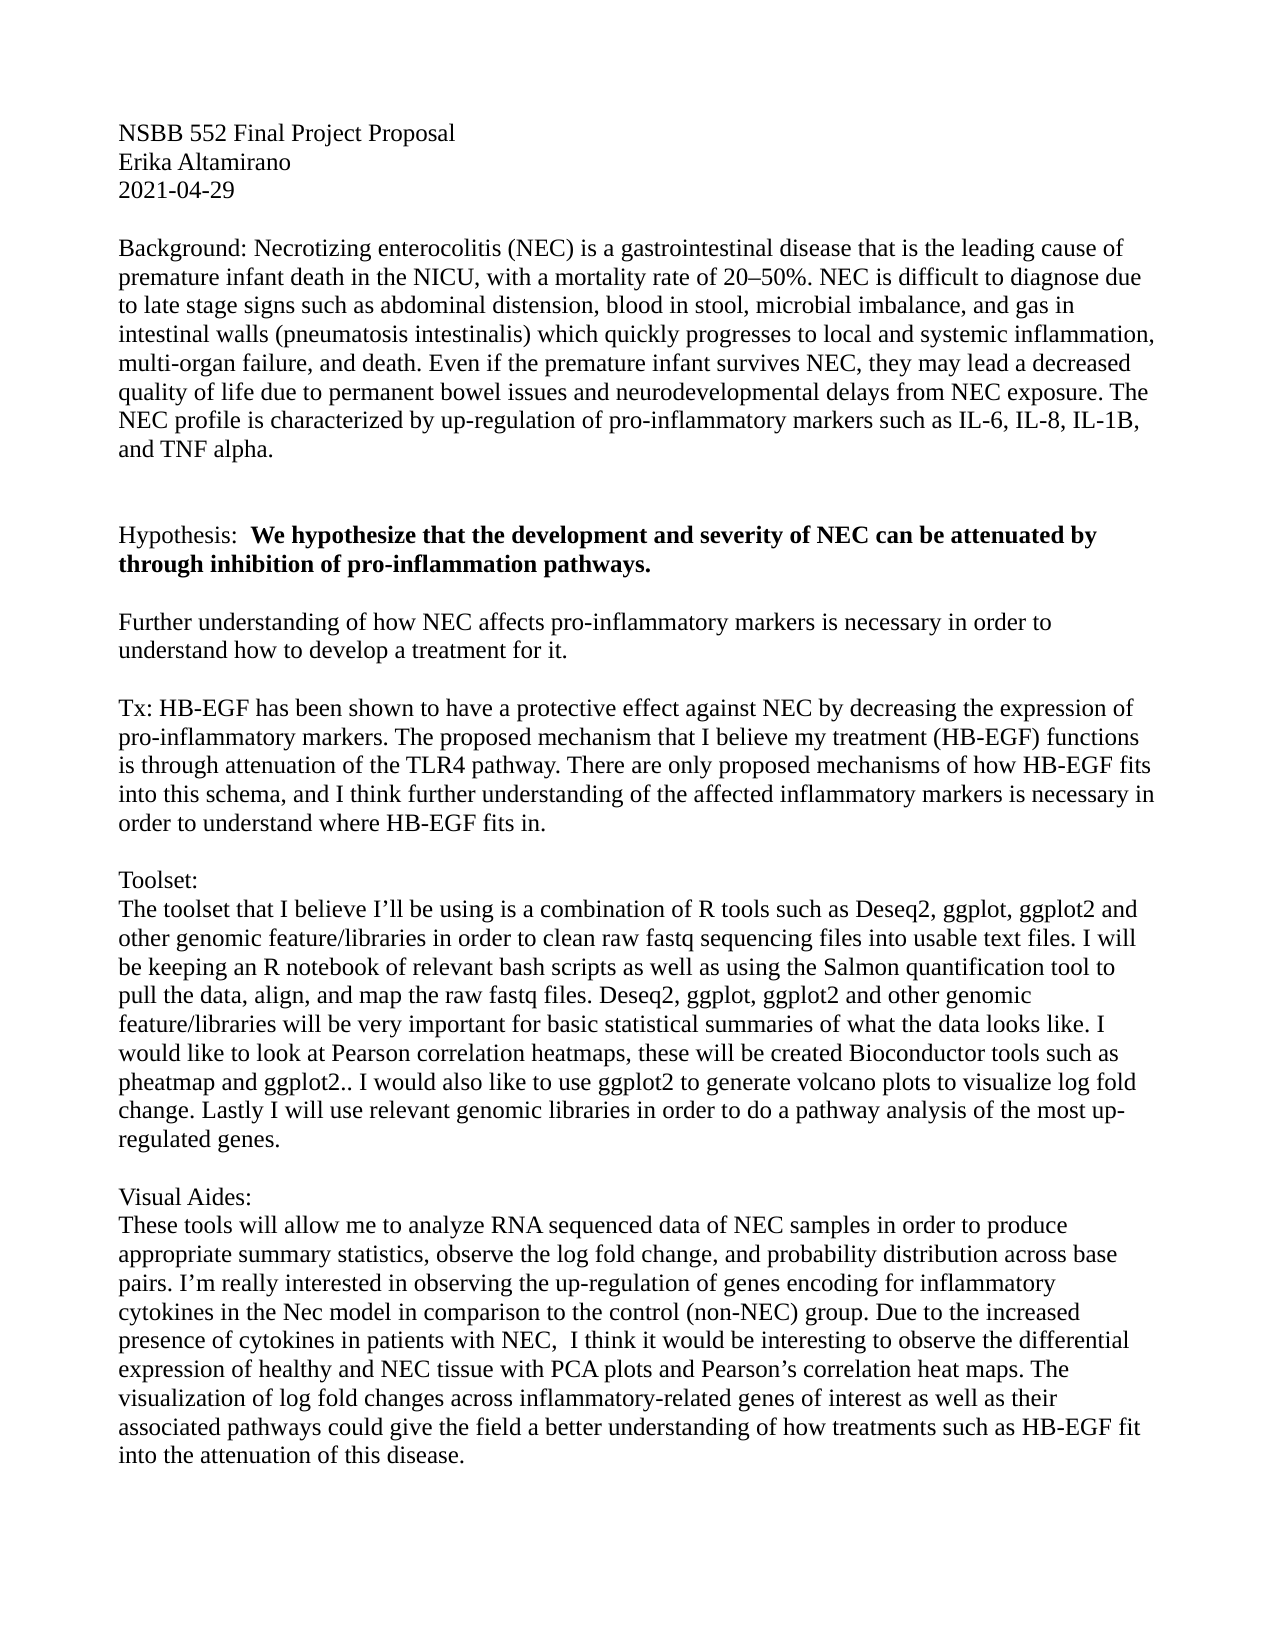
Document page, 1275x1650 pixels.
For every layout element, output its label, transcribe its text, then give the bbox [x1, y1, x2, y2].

text 2021-04-29 [118, 176, 1157, 204]
text Toolset: [118, 866, 1157, 894]
text The toolset that I believe I’ll be using is a combination of R tools such as Deseq2, ggplot, ggplot2 and other genomic feature/libraries in order to clean raw fastq sequencing files into usable text files. I will be keeping an R notebook of relevant bash scripts as well as using the Salmon quantification tool to pull the data, align, and map the raw fastq files. Deseq2, ggplot, ggplot2 and other genomic feature/libraries will be very important for basic statistical summaries of what the data looks like. I would like to look at Pearson correlation heatmaps, these will be created Bioconductor tools such as pheatmap and ggplot2.. I would also like to use ggplot2 to generate volcano plots to visualize log fold change. Lastly I will use relevant genomic libraries in order to do a pathway analysis of the most up-regulated genes. [118, 894, 1157, 1153]
text Tx: HB-EGF has been shown to have a protective effect against NEC by decreasing the expression of pro-inflammatory markers. The proposed mechanism that I believe my treatment (HB-EGF) functions is through attenuation of the TLR4 pathway. There are only proposed mechanisms of how HB-EGF fits into this schema, and I think further understanding of the affected inflammatory markers is necessary in order to understand where HB-EGF fits in. [118, 693, 1157, 837]
text Erika Altamirano [118, 147, 1157, 176]
text Further understanding of how NEC affects pro-inflammatory markers is necessary in order to understand how to develop a treatment for it. [118, 607, 1157, 664]
text NSBB 552 Final Project Proposal [118, 118, 1157, 147]
text Visual Aides: [118, 1182, 1157, 1211]
text These tools will allow me to analyze RNA sequenced data of NEC samples in order to produce appropriate summary statistics, observe the log fold change, and probability distribution across base pairs. I’m really interested in observing the up-regulation of genes encoding for inflammatory cytokines in the Nec model in comparison to the control (non-NEC) group. Due to the increased presence of cytokines in patients with NEC, I think it would be interesting to observe the differential expression of healthy and NEC tissue with PCA plots and Pearson’s correlation heat maps. The visualization of log fold changes across inflammatory-related genes of interest as well as their associated pathways could give the field a better understanding of how treatments such as HB-EGF fit into the attenuation of this disease. [118, 1211, 1157, 1469]
text Hypothesis: We hypothesize that the development and severity of NEC can be attenuated by through inhibition of pro-inflammation pathways. [118, 521, 1157, 578]
text Background: Necrotizing enterocolitis (NEC) is a gastrointestinal disease that is the leading cause of premature infant death in the NICU, with a mortality rate of 20–50%. NEC is difficult to diagnose due to late stage signs such as abdominal distension, blood in stool, microbial imbalance, and gas in intestinal walls (pneumatosis intestinalis) which quickly progresses to local and systemic inflammation, multi-organ failure, and death. Even if the premature infant survives NEC, they may lead a decreased quality of life due to permanent bowel issues and neurodevelopmental delays from NEC exposure. The NEC profile is characterized by up-regulation of pro-inflammatory markers such as IL-6, IL-8, IL-1B, and TNF alpha. [118, 233, 1157, 463]
